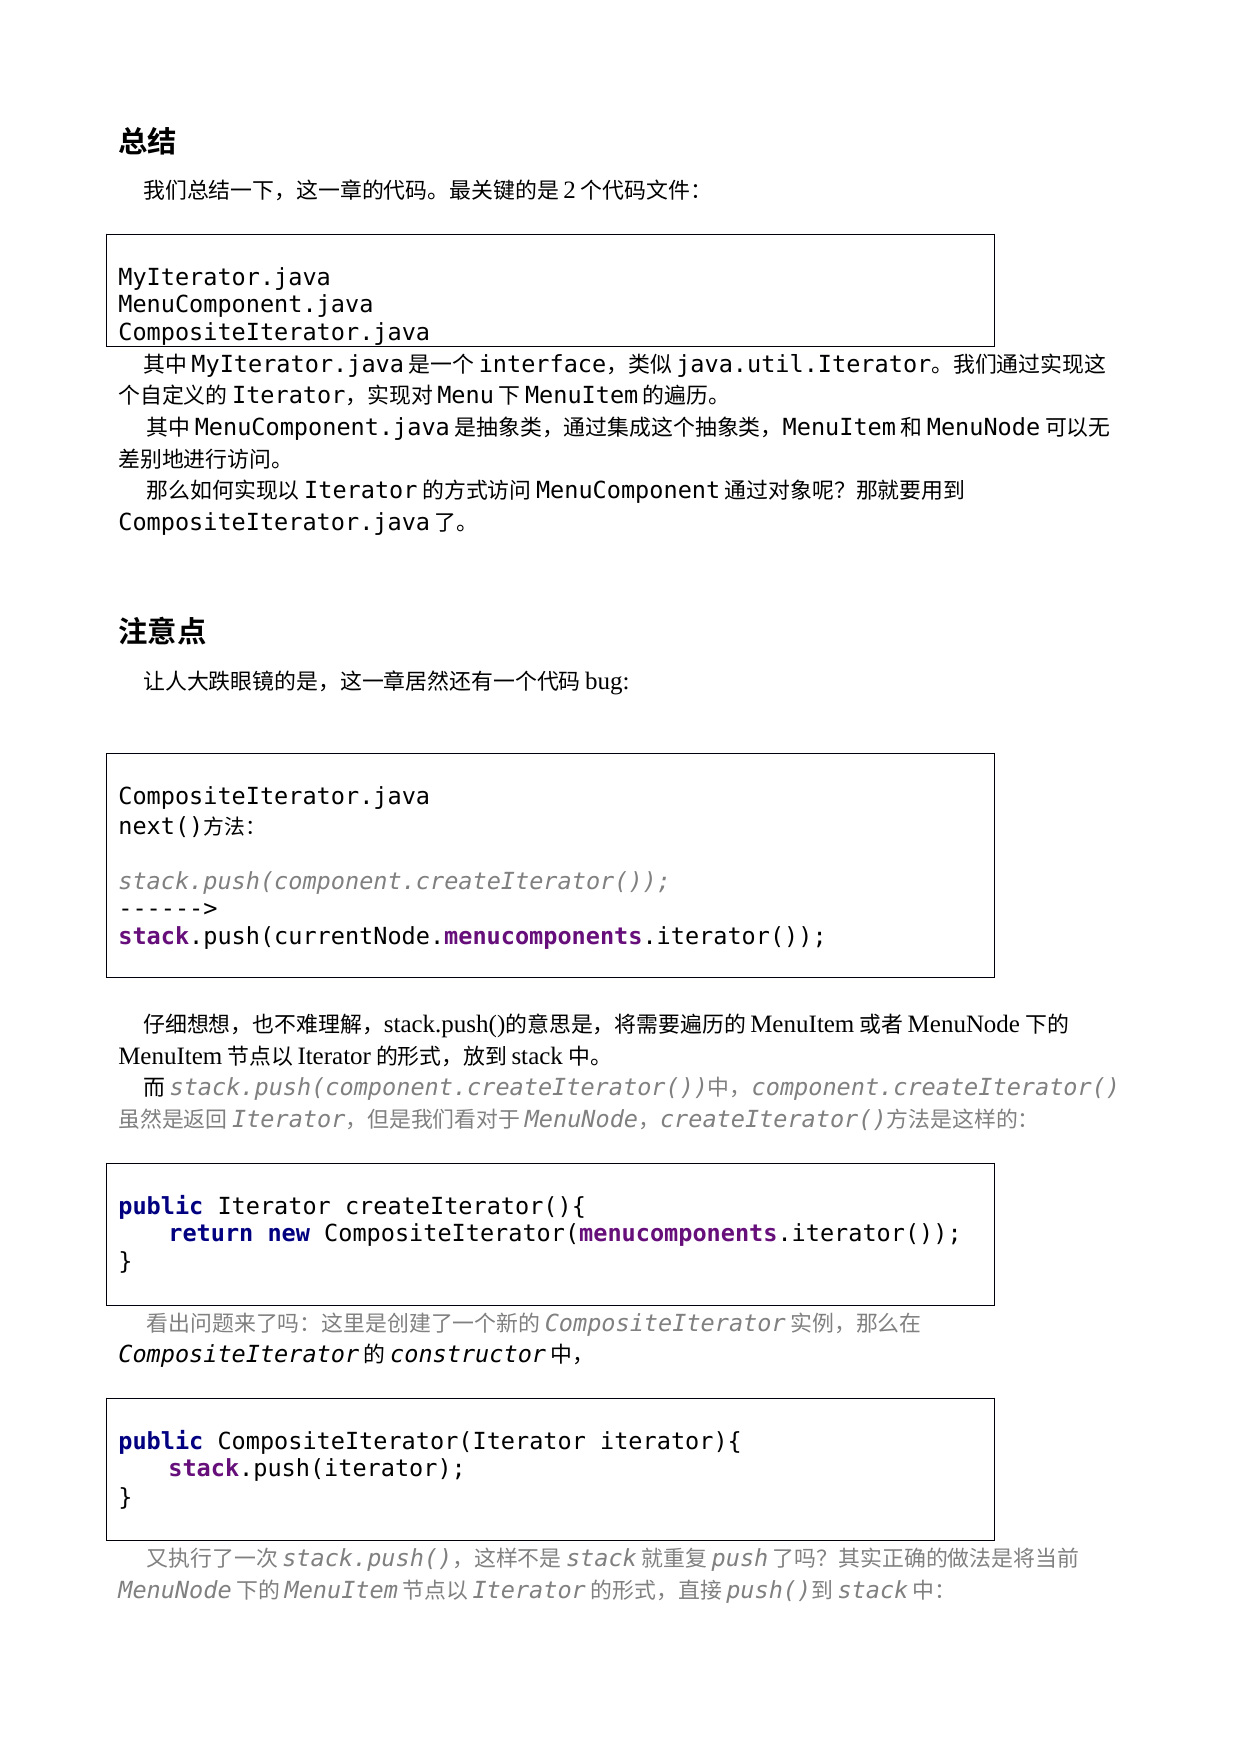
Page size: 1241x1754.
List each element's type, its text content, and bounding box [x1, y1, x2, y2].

table_header public CompositeIterator(Iterator iterator){ stack.push(iterator); } [107, 1399, 994, 1540]
text 让人大跌眼镜的是，这一章居然还有一个代码bug: [118, 664, 1122, 695]
text 仔细想想，也不难理解，stack.push()的意思是，将需要遍历的MenuItem或者MenuNode下的MenuItem节点以Iterator的形式，放到stack中。 [118, 1007, 1122, 1070]
table_header public Iterator createIterator(){ return new CompositeIterator(menucomponents.iterator()); } [107, 1164, 994, 1304]
text 而stack.push(component.createIterator())中，component.createIterator()虽然是返回Iterator，但是我们看对于MenuNode，createIterator()方法是这样的： [118, 1070, 1122, 1134]
text 看出问题来了吗：这里是创建了一个新的CompositeIterator实例，那么在 CompositeIterator的constructor中， [118, 1306, 1122, 1369]
subtitle 总结 [118, 118, 1122, 161]
text 又执行了一次stack.push()，这样不是stack就重复push了吗？其实正确的做法是将当前MenuNode下的MenuItem节点以Iterator的形式，直接push()到stack中： [118, 1541, 1122, 1604]
text 那么如何实现以Iterator的方式访问MenuComponent通过对象呢？那就要用到CompositeIterator.java了。 [118, 473, 1122, 537]
text 其中MenuComponent.java是抽象类，通过集成这个抽象类，MenuItem和MenuNode可以无差别地进行访问。 [118, 410, 1122, 473]
text 我们总结一下，这一章的代码。最关键的是2个代码文件： [118, 173, 1122, 205]
text 其中MyIterator.java是一个interface，类似java.util.Iterator。我们通过实现这个自定义的Iterator，实现对Menu下MenuItem的遍历。 [118, 347, 1122, 410]
table_header MyIterator.java MenuComponent.java CompositeIterator.java [107, 235, 994, 346]
table_header CompositeIterator.java next()方法： stack.push(component.createIterator()); ------> stack.push(currentNode.menucomponents.iterator()); [107, 754, 994, 977]
subtitle 注意点 [118, 609, 1122, 651]
